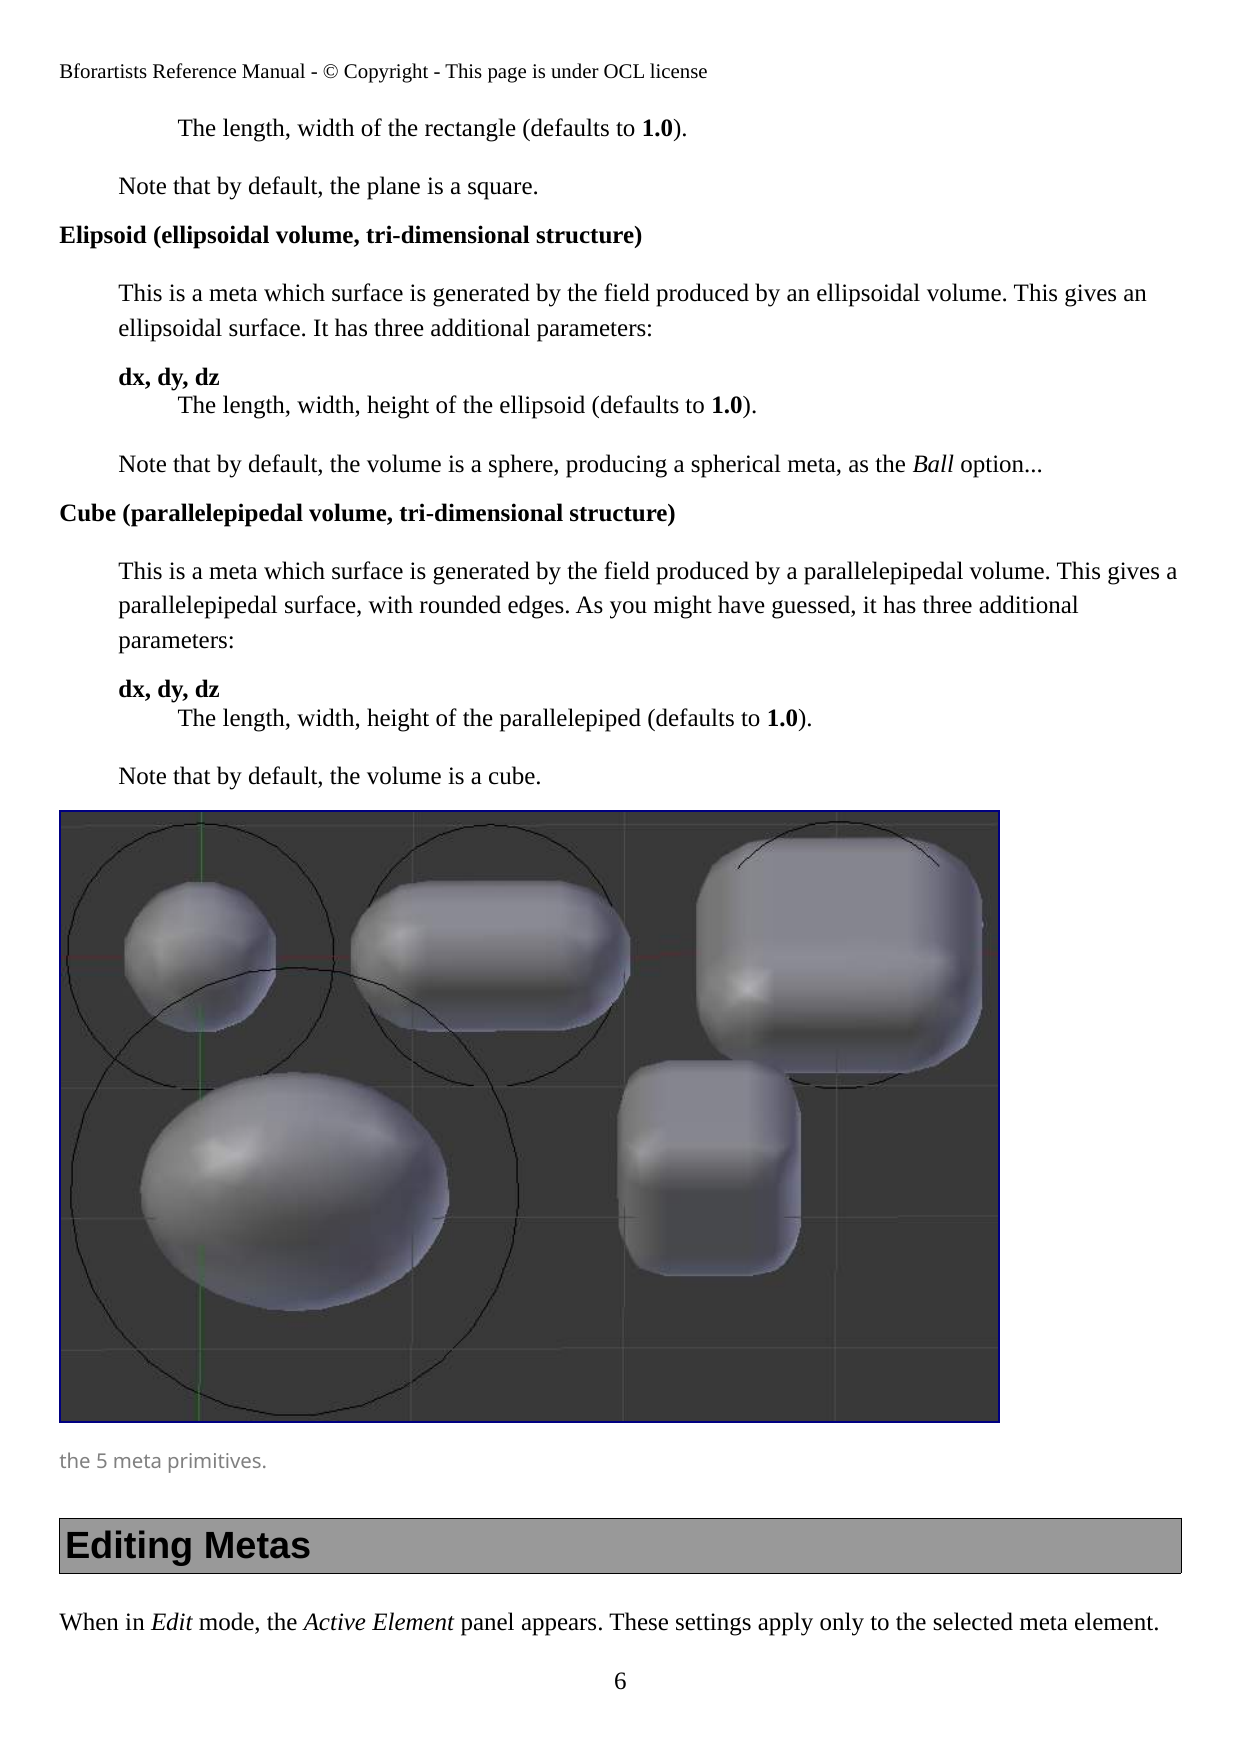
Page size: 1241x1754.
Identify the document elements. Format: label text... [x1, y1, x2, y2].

list The length, width, height of the ellipsoid (defaults to 1.0). [177, 390, 1181, 419]
text Note that by default, the volume is a sphere, producing a spherical meta, as the Ball option... [118, 449, 1181, 477]
list The length, width of the rectangle (defaults to 1.0). [177, 113, 1181, 141]
text Note that by default, the volume is a cube. [118, 761, 1181, 790]
subtitle dx, dy, dz [118, 674, 1181, 703]
text This is a meta which surface is generated by the field produced by a parallelepipedal volume. This gives a parallelepipedal surface, with rounded edges. As you might have guessed, it has three additional parameters: [118, 556, 1181, 654]
text This is a meta which surface is generated by the field produced by an ellipsoidal volume. This gives an ellipsoidal surface. It has three additional parameters: [118, 278, 1181, 341]
text When in Edit mode, the Active Element panel appears. These settings apply only to the selected meta element. [59, 1607, 1181, 1636]
text Note that by default, the plane is a square. [118, 171, 1181, 199]
picture [61, 812, 998, 1421]
subtitle dx, dy, dz [118, 362, 1181, 390]
text the 5 meta primitives. [59, 1443, 1181, 1474]
subtitle Cube (parallelepipedal volume, tri-dimensional structure) [59, 498, 1181, 526]
table_header Editing Metas [60, 1519, 1181, 1573]
list The length, width, height of the parallelepiped (defaults to 1.0). [177, 703, 1181, 731]
subtitle Elipsoid (ellipsoidal volume, tri-dimensional structure) [59, 220, 1181, 249]
